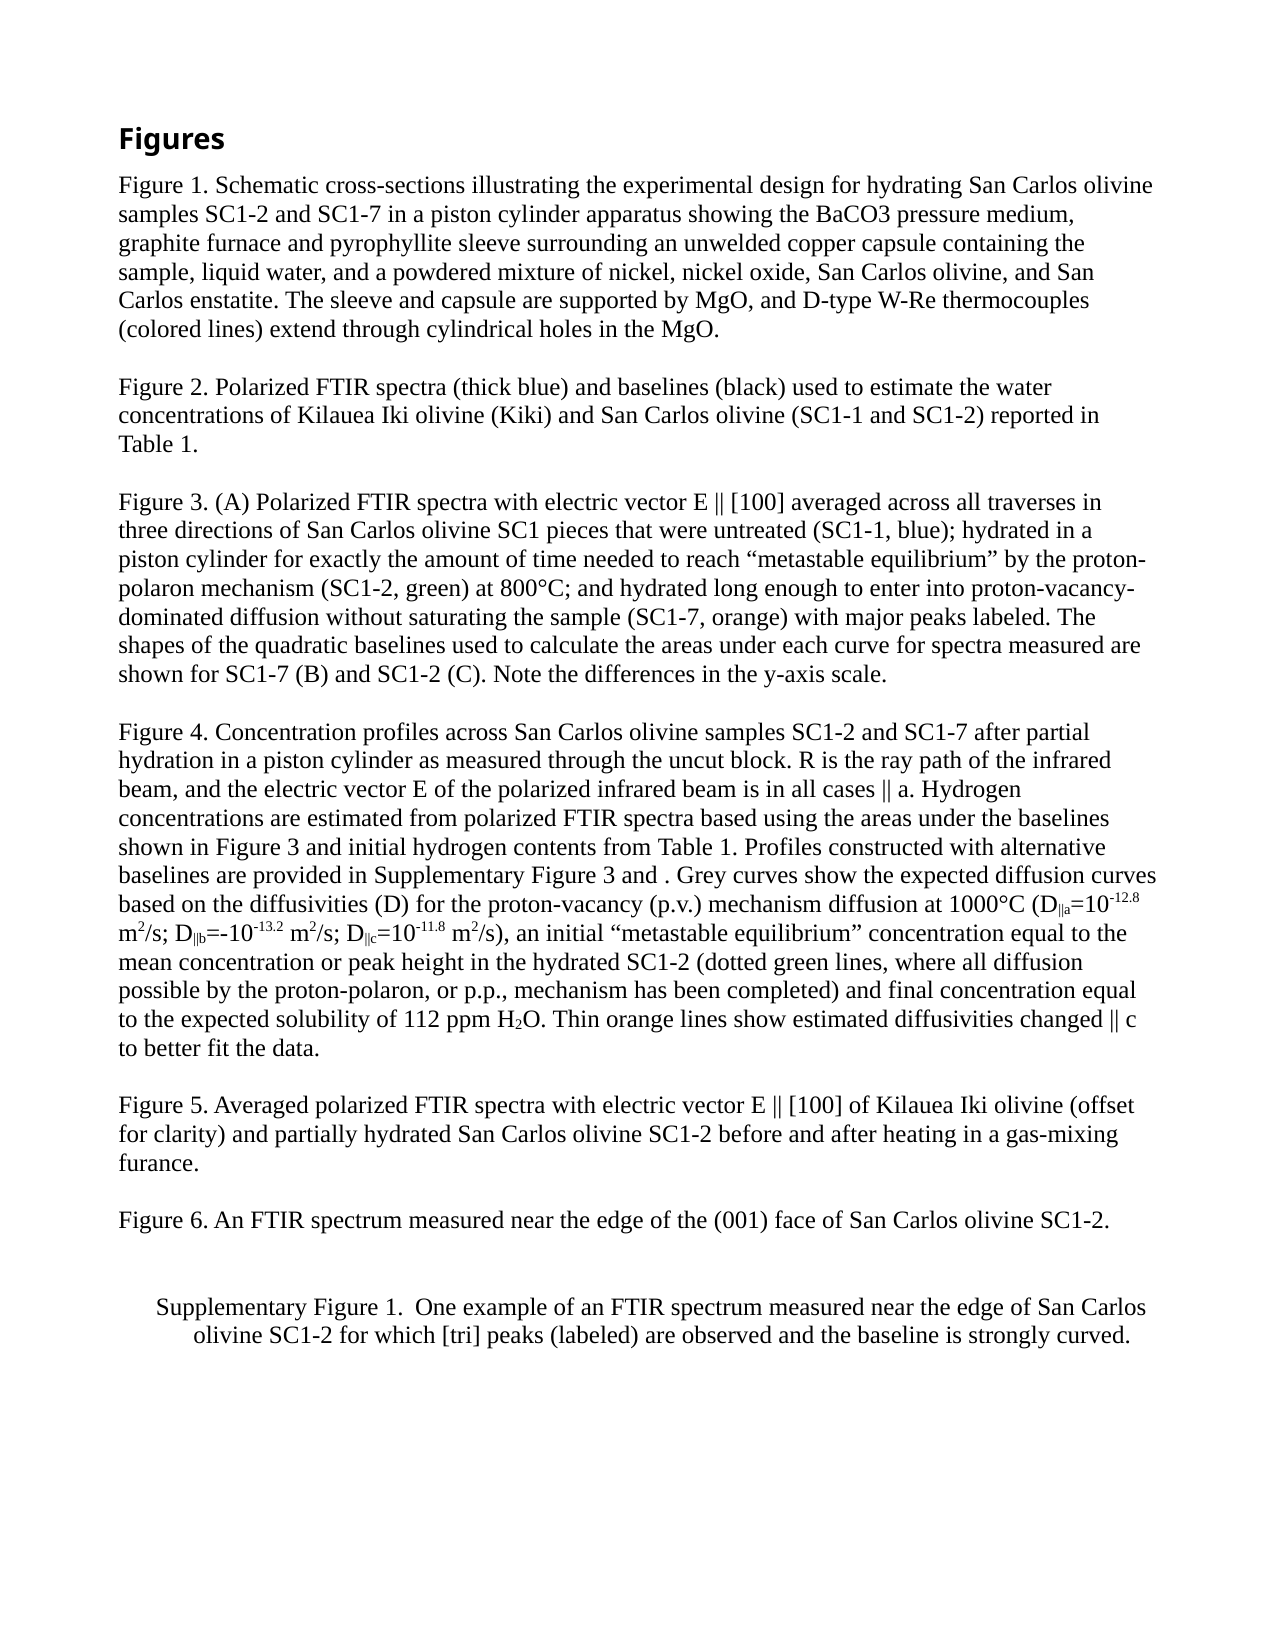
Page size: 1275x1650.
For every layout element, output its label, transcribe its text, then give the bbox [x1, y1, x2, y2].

text Figure 2. Polarized FTIR spectra (thick blue) and baselines (black) used to estimate the water concentrations of Kilauea Iki olivine (Kiki) and San Carlos olivine (SC1-1 and SC1-2) reported in Table 1. [118, 372, 1157, 458]
list One example of an FTIR spectrum measured near the edge of San Carlos olivine SC1-2 for which [tri] peaks (labeled) are observed and the baseline is strongly curved. [156, 1292, 1157, 1349]
text Figure 5. Averaged polarized FTIR spectra with electric vector E || [100] of Kilauea Iki olivine (offset for clarity) and partially hydrated San Carlos olivine SC1-2 before and after heating in a gas-mixing furance. [118, 1090, 1157, 1177]
subtitle Figures [118, 118, 1157, 158]
text Figure 3. (A) Polarized FTIR spectra with electric vector E || [100] averaged across all traverses in three directions of San Carlos olivine SC1 pieces that were untreated (SC1-1, blue); hydrated in a piston cylinder for exactly the amount of time needed to reach “metastable equilibrium” by the proton-polaron mechanism (SC1-2, green) at 800°C; and hydrated long enough to enter into proton-vacancy-dominated diffusion without saturating the sample (SC1-7, orange) with major peaks labeled. The shapes of the quadratic baselines used to calculate the areas under each curve for spectra measured are shown for SC1-7 (B) and SC1-2 (C). Note the differences in the y-axis scale. [118, 487, 1157, 688]
text Figure 4. Concentration profiles across San Carlos olivine samples SC1-2 and SC1-7 after partial hydration in a piston cylinder as measured through the uncut block. R is the ray path of the infrared beam, and the electric vector E of the polarized infrared beam is in all cases || a. Hydrogen concentrations are estimated from polarized FTIR spectra based using the areas under the baselines shown in Figure 3 and initial hydrogen contents from Table 1. Profiles constructed with alternative baselines are provided in Supplementary Figure 3. and . Grey curves show the expected diffusion curves based on the diffusivities (D) for the proton-vacancy (p.v.) mechanism diffusion at 1000°C (D||a=10-12.8 m2/s; D||b=-10-13.2 m2/s; D||c=10-11.8 m2/s), an initial “metastable equilibrium” concentration equal to the mean concentration or peak height in the hydrated SC1-2 (dotted green lines, where all diffusion possible by the proton-polaron, or p.p., mechanism has been completed) and final concentration equal to the expected solubility of 112 ppm H2O. Thin orange lines show estimated diffusivities changed || c to better fit the data. [118, 717, 1157, 1062]
text Figure 1. Schematic cross-sections illustrating the experimental design for hydrating San Carlos olivine samples SC1-2 and SC1-7 in a piston cylinder apparatus showing the BaCO3 pressure medium, graphite furnace and pyrophyllite sleeve surrounding an unwelded copper capsule containing the sample, liquid water, and a powdered mixture of nickel, nickel oxide, San Carlos olivine, and San Carlos enstatite. The sleeve and capsule are supported by MgO, and D-type W-Re thermocouples (colored lines) extend through cylindrical holes in the MgO. [118, 170, 1157, 343]
text Figure 6. An FTIR spectrum measured near the edge of the (001) face of San Carlos olivine SC1-2. [118, 1205, 1157, 1234]
